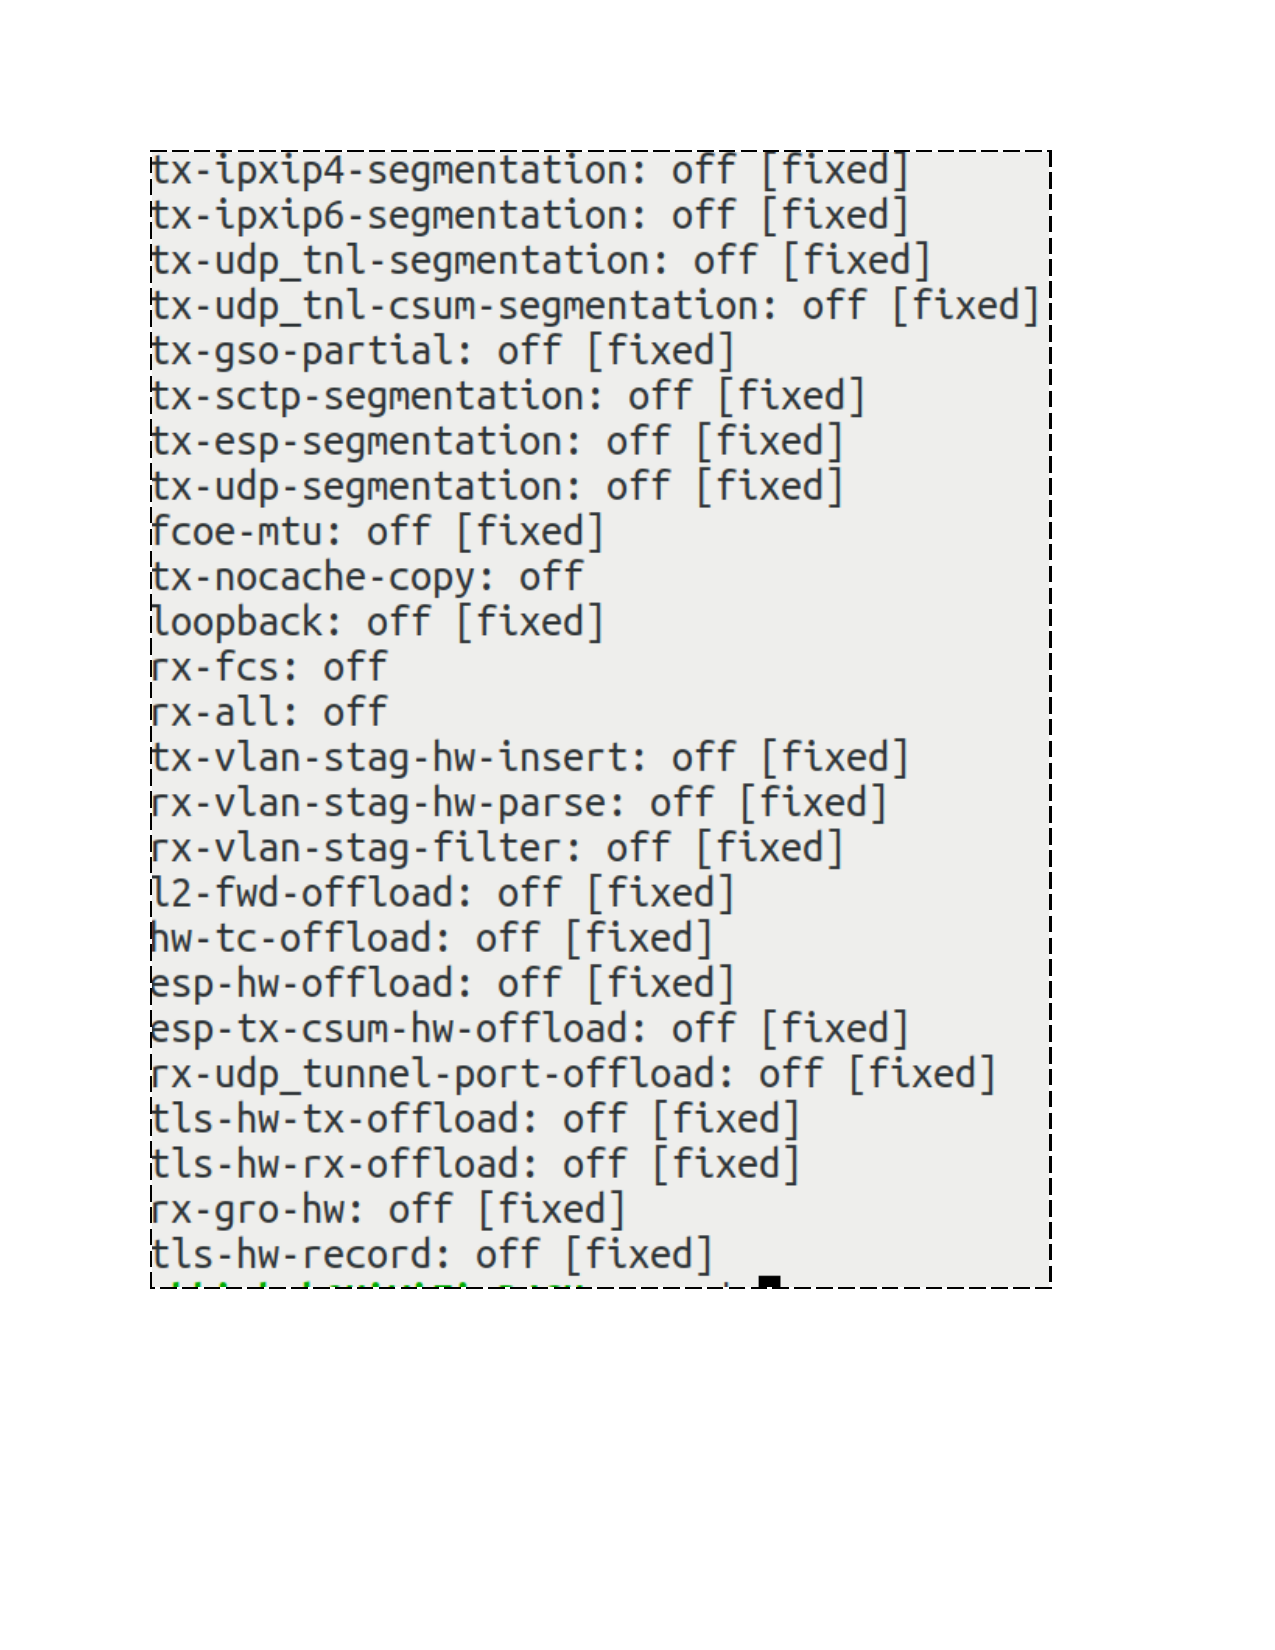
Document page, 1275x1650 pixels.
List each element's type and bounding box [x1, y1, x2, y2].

picture [152, 152, 1050, 1287]
